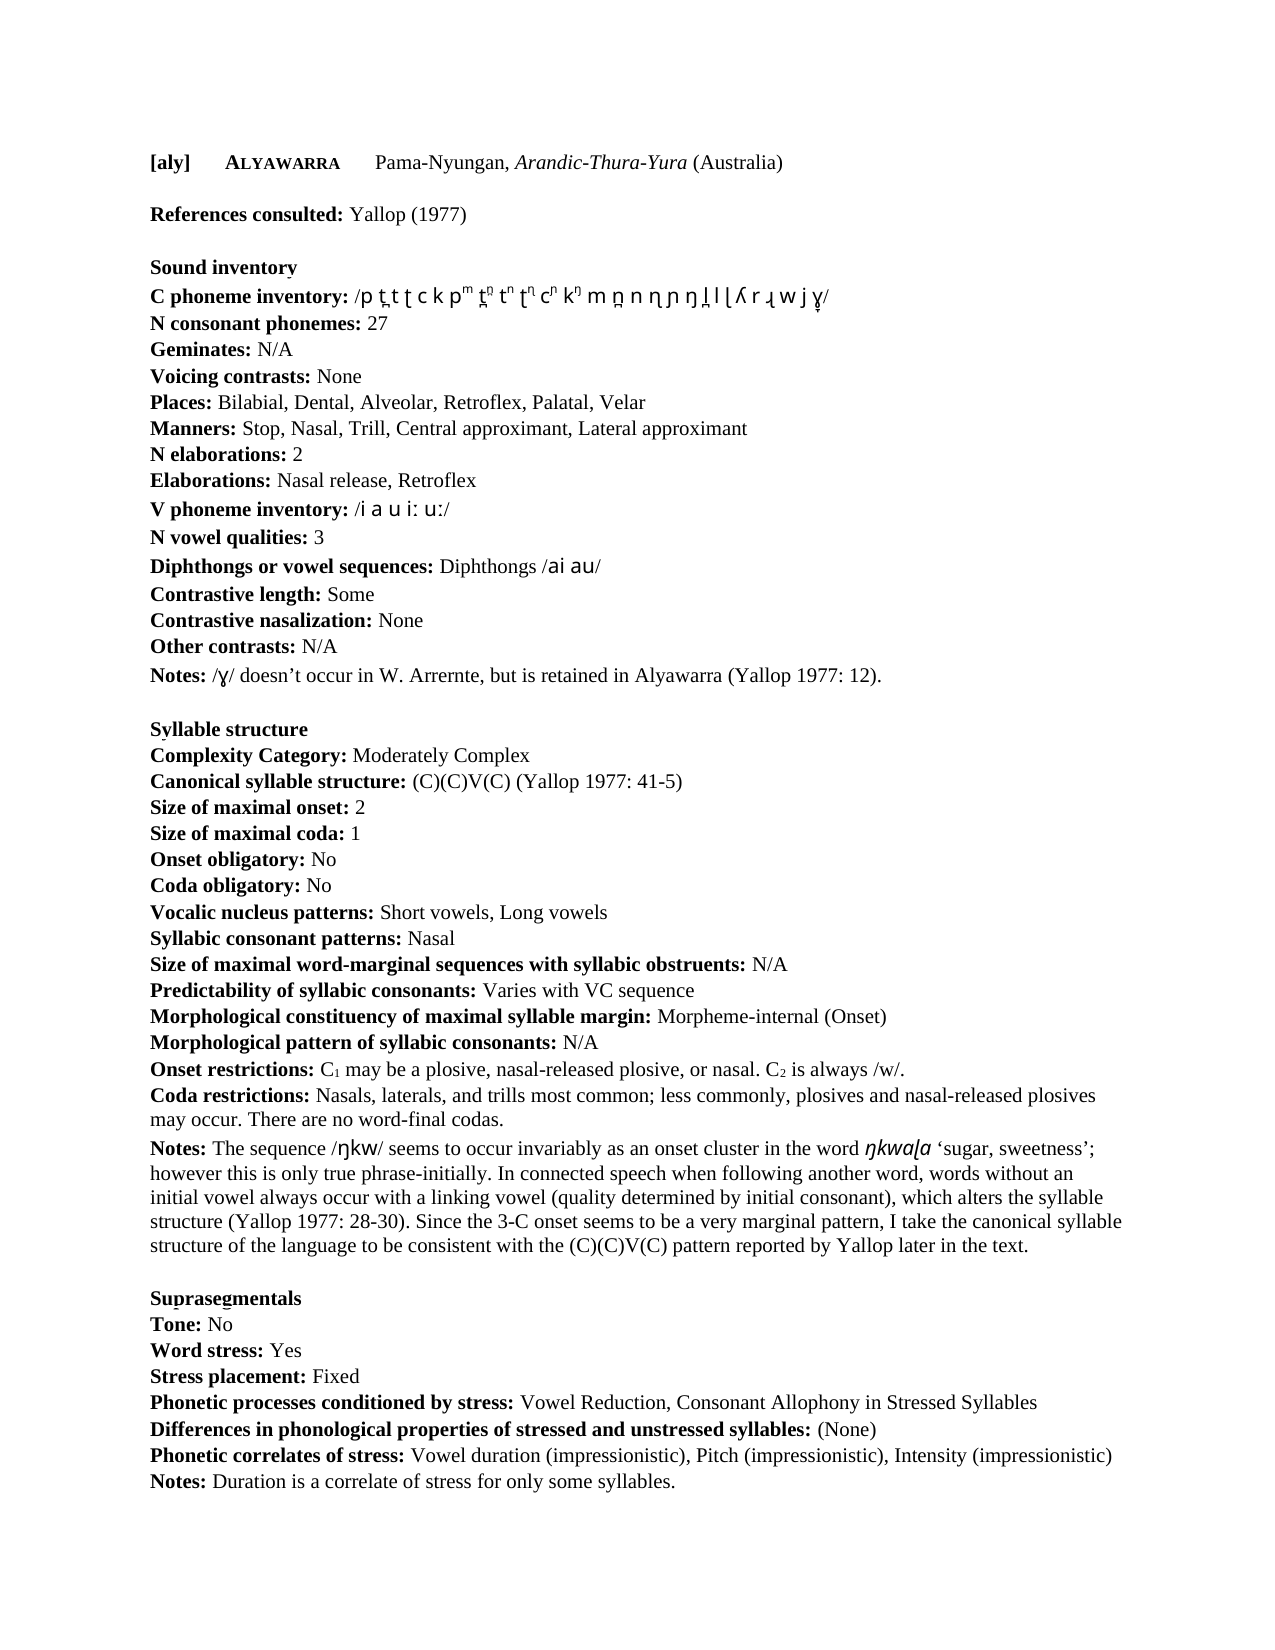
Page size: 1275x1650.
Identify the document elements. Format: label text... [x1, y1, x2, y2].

text C phoneme inventory: /p t̪ t ʈ c k pm t̪n̪ tn ʈɳ cɲ kŋ m n̪ n ɳ ɲ ŋ l̪ l ɭ ʎ r ɻ w j ɣ̞/ [150, 281, 1125, 309]
text Morphological constituency of maximal syllable margin: Morpheme-internal (Onset) [150, 1004, 1125, 1028]
text Coda obligatory: No [150, 873, 1125, 897]
text Geminates: N/A [150, 337, 1125, 361]
text Coda restrictions: Nasals, laterals, and trills most common; less commonly, plosives and nasal-released plosives may occur. There are no word-final codas. [150, 1083, 1125, 1131]
text Onset obligatory: No [150, 847, 1125, 871]
text Elaborations: Nasal release, Retroflex [150, 468, 1125, 492]
text Size of maximal coda: 1 [150, 821, 1125, 845]
text Voicing contrasts: None [150, 363, 1125, 388]
text N consonant phonemes: 27 [150, 311, 1125, 335]
text Sound inventory [150, 254, 1125, 279]
text Other contrasts: N/A [150, 634, 1125, 658]
text N elaborations: 2 [150, 442, 1125, 466]
text Notes: The sequence /ŋkw/ seems to occur invariably as an onset cluster in the word ŋkwaɭa ‘sugar, sweetness’; however this is only true phrase-initially. In connected speech when following another word, words without an initial vowel always occur with a linking vowel (quality determined by initial consonant), which alters the syllable structure (Yallop 1977: 28-30). Since the 3-C onset seems to be a very marginal pattern, I take the canonical syllable structure of the language to be consistent with the (C)(C)V(C) pattern reported by Yallop later in the text. [150, 1133, 1125, 1257]
text Stress placement: Fixed [150, 1364, 1125, 1388]
text Contrastive length: Some [150, 581, 1125, 606]
text Places: Bilabial, Dental, Alveolar, Retroflex, Palatal, Velar [150, 390, 1125, 414]
text Suprasegmentals [150, 1286, 1125, 1310]
text Word stress: Yes [150, 1338, 1125, 1362]
text Size of maximal onset: 2 [150, 795, 1125, 819]
text Vocalic nucleus patterns: Short vowels, Long vowels [150, 899, 1125, 924]
text [aly] Alyawarra Pama-Nyungan, Arandic-Thura-Yura (Australia) [150, 150, 1125, 174]
text N vowel qualities: 3 [150, 525, 1125, 549]
text Tone: No [150, 1312, 1125, 1336]
text Morphological pattern of syllabic consonants: N/A [150, 1030, 1125, 1054]
text Manners: Stop, Nasal, Trill, Central approximant, Lateral approximant [150, 416, 1125, 440]
text Notes: Duration is a correlate of stress for only some syllables. [150, 1469, 1125, 1493]
text Contrastive nasalization: None [150, 608, 1125, 632]
text Size of maximal word-marginal sequences with syllabic obstruents: N/A [150, 952, 1125, 976]
text Canonical syllable structure: (C)(C)V(C) (Yallop 1977: 41-5) [150, 769, 1125, 793]
text Complexity Category: Moderately Complex [150, 743, 1125, 767]
text Differences in phonological properties of stressed and unstressed syllables: (None) [150, 1416, 1125, 1441]
text Notes: /ɣ/ doesn’t occur in W. Arrernte, but is retained in Alyawarra (Yallop 1977: 12). [150, 660, 1125, 688]
text Syllabic consonant patterns: Nasal [150, 926, 1125, 950]
text Diphthongs or vowel sequences: Diphthongs /ai au/ [150, 551, 1125, 579]
text Predictability of syllabic consonants: Varies with VC sequence [150, 978, 1125, 1002]
text Onset restrictions: C1 may be a plosive, nasal-released plosive, or nasal. C2 is always /w/. [150, 1056, 1125, 1081]
text Syllable structure [150, 717, 1125, 741]
text Phonetic processes conditioned by stress: Vowel Reduction, Consonant Allophony in Stressed Syllables [150, 1390, 1125, 1414]
text Phonetic correlates of stress: Vowel duration (impressionistic), Pitch (impressionistic), Intensity (impressionistic) [150, 1443, 1125, 1467]
text V phoneme inventory: /i a u iː uː/ [150, 494, 1125, 523]
text References consulted: Yallop (1977) [150, 202, 1125, 226]
